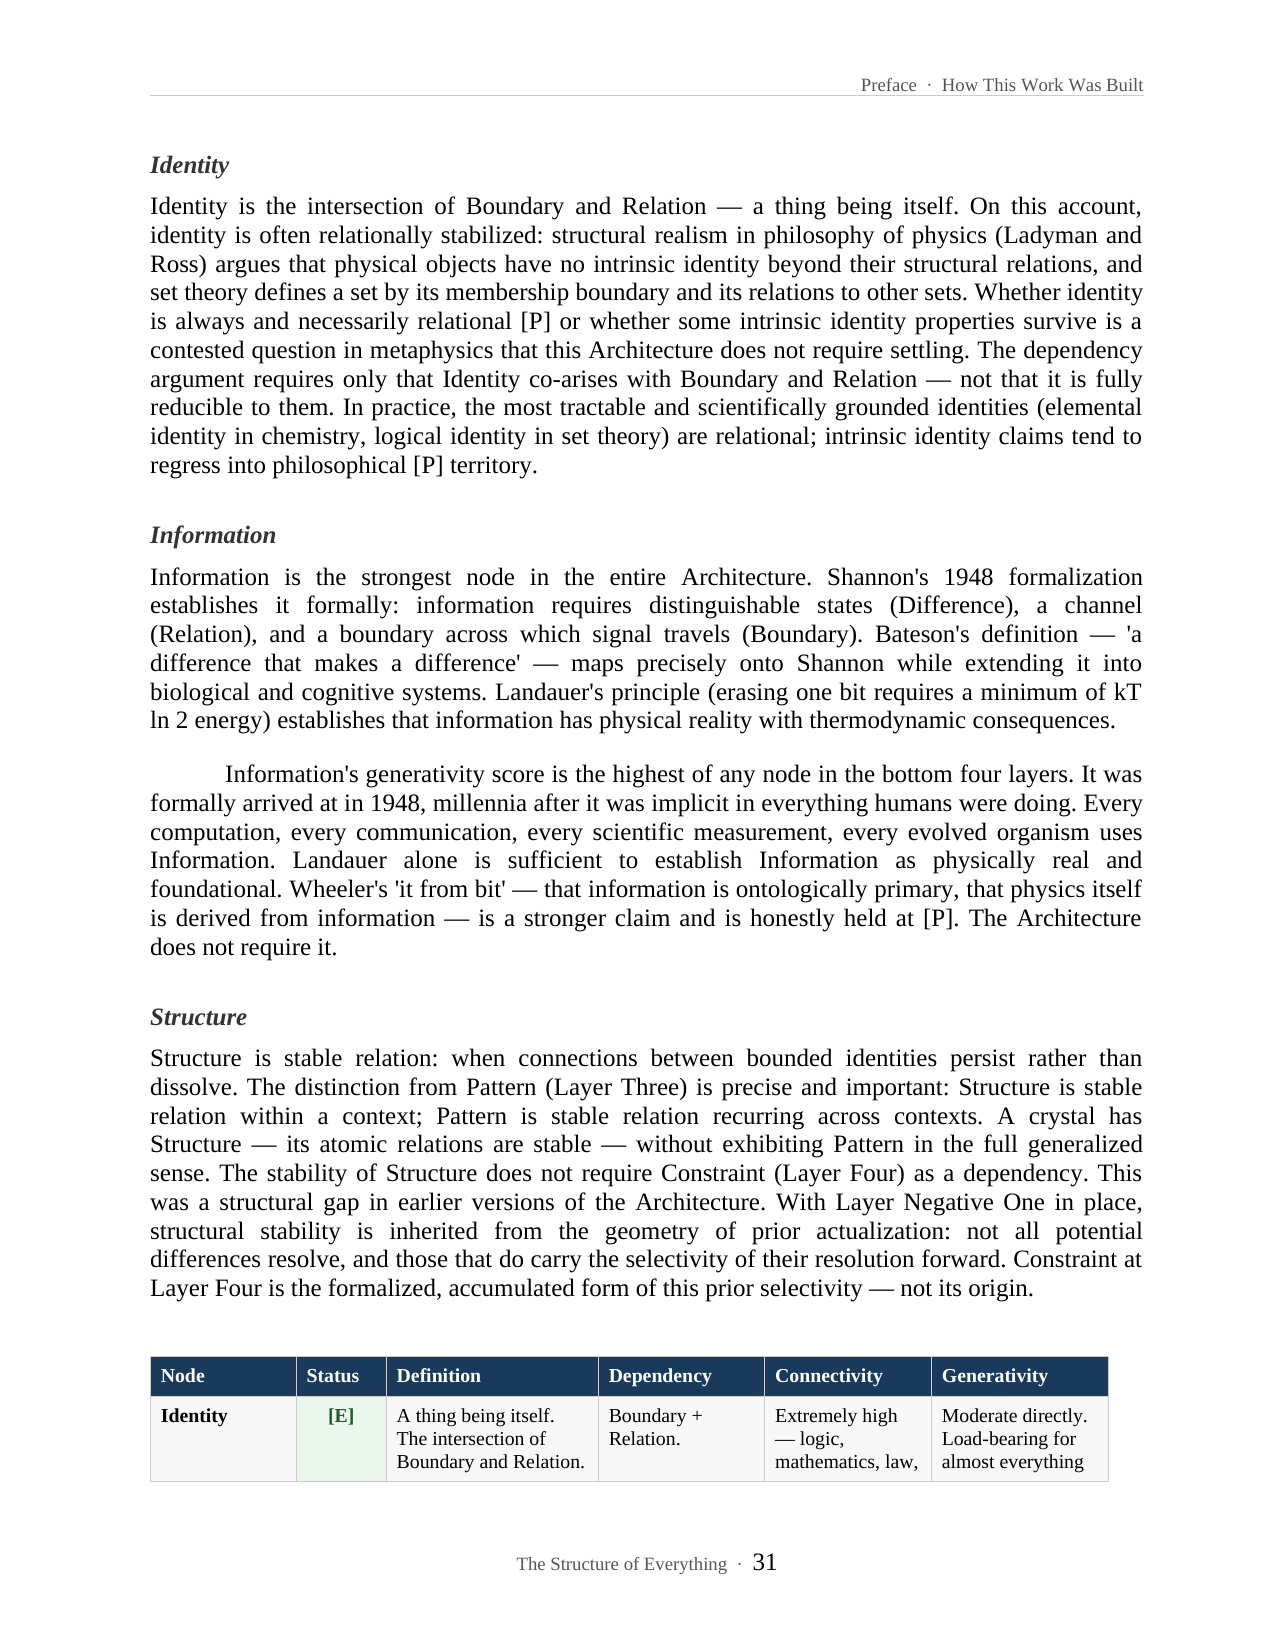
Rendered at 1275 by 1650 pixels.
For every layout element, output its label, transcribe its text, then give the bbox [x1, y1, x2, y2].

table_header Status [297, 1357, 386, 1396]
text Identity is the intersection of Boundary and Relation — a thing being itself. On this account, identity is often relationally stabilized: structural realism in philosophy of physics (Ladyman and Ross) argues that physical objects have no intrinsic identity beyond their structural relations, and set theory defines a set by its membership boundary and its relations to other sets. Whether identity is always and necessarily relational [P] or whether some intrinsic identity properties survive is a contested question in metaphysics that this Architecture does not require settling. The dependency argument requires only that Identity co-arises with Boundary and Relation — not that it is fully reducible to them. In practice, the most tractable and scientifically grounded identities (elemental identity in chemistry, logical identity in set theory) are relational; intrinsic identity claims tend to regress into philosophical [P] territory. [150, 191, 1144, 479]
subtitle Information [150, 520, 1144, 549]
table_cell Extremely high — logic, mathematics, law, [765, 1397, 931, 1481]
table_header Connectivity [765, 1357, 931, 1396]
table_cell Boundary + Relation. [599, 1397, 764, 1481]
table_cell A thing being itself. The intersection of Boundary and Relation. [387, 1397, 598, 1481]
text Information's generativity score is the highest of any node in the bottom four layers. It was formally arrived at in 1948, millennia after it was implicit in everything humans were doing. Every computation, every communication, every scientific measurement, every evolved organism uses Information. Landauer alone is sufficient to establish Information as physically real and foundational. Wheeler's 'it from bit' — that information is ontologically primary, that physics itself is derived from information — is a stronger claim and is honestly held at [P]. The Architecture does not require it. [150, 759, 1144, 960]
table_header Generativity [932, 1357, 1108, 1396]
table_cell [E] [297, 1397, 386, 1481]
table_cell Moderate directly. Load-bearing for almost everything [932, 1397, 1108, 1481]
text Information is the strongest node in the entire Architecture. Shannon's 1948 formalization establishes it formally: information requires distinguishable states (Difference), a channel (Relation), and a boundary across which signal travels (Boundary). Bateson's definition — 'a difference that makes a difference' — maps precisely onto Shannon while extending it into biological and cognitive systems. Landauer's principle (erasing one bit requires a minimum of kT ln 2 energy) establishes that information has physical reality with thermodynamic consequences. [150, 562, 1144, 734]
table_cell Identity [151, 1397, 296, 1481]
table_header Dependency [599, 1357, 764, 1396]
table_header Definition [387, 1357, 598, 1396]
text Structure is stable relation: when connections between bounded identities persist rather than dissolve. The distinction from Pattern (Layer Three) is precise and important: Structure is stable relation within a context; Pattern is stable relation recurring across contexts. A crystal has Structure — its atomic relations are stable — without exhibiting Pattern in the full generalized sense. The stability of Structure does not require Constraint (Layer Four) as a dependency. This was a structural gap in earlier versions of the Architecture. With Layer Negative One in place, structural stability is inherited from the geometry of prior actualization: not all potential differences resolve, and those that do carry the selectivity of their resolution forward. Constraint at Layer Four is the formalized, accumulated form of this prior selectivity — not its origin. [150, 1043, 1144, 1302]
subtitle Identity [150, 150, 1144, 179]
subtitle Structure [150, 1002, 1144, 1031]
table_header Node [151, 1357, 296, 1396]
